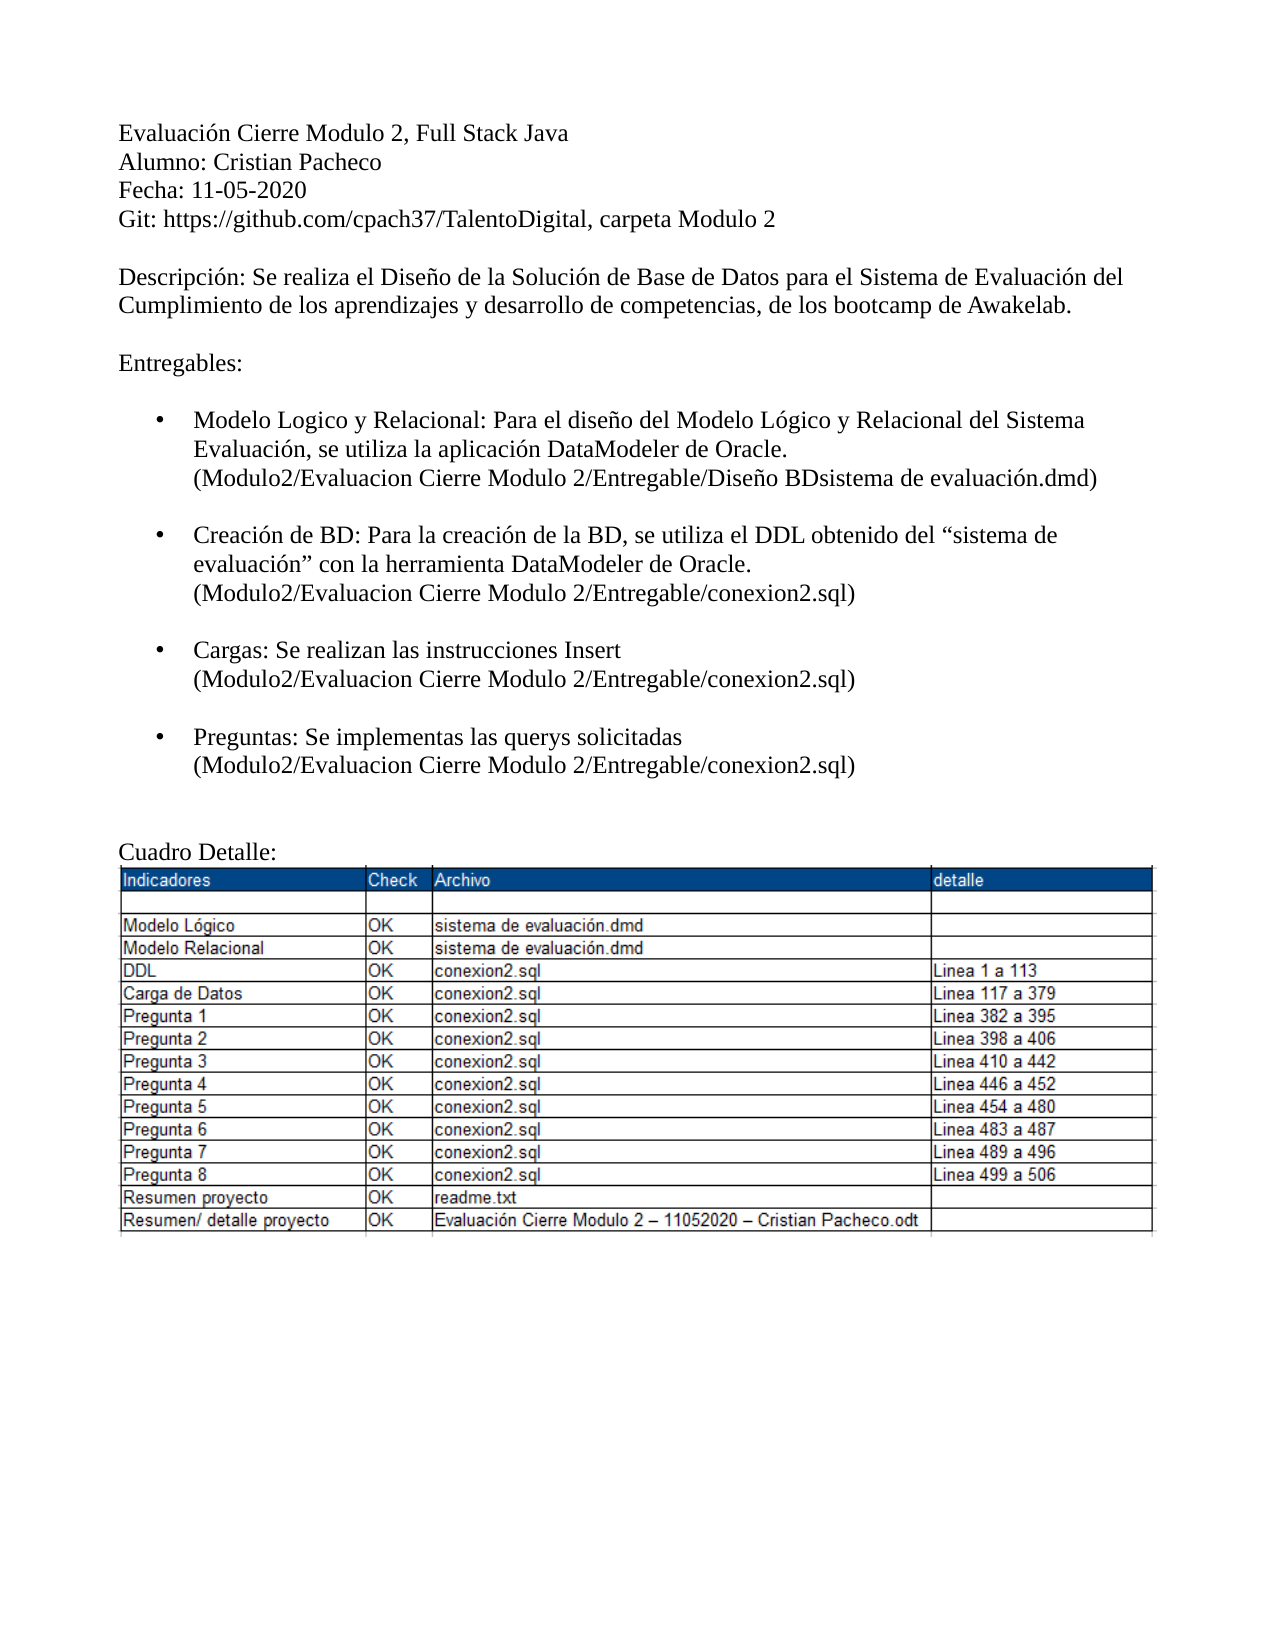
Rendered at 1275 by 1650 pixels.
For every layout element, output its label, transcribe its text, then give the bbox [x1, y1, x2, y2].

list (Modulo2/Evaluacion Cierre Modulo 2/Entregable/conexion2.sql) [156, 578, 1157, 607]
list Cargas: Se realizan las instrucciones Insert [156, 636, 1157, 664]
text Fecha: 11-05-2020 [118, 176, 1157, 204]
list (Modulo2/Evaluacion Cierre Modulo 2/Entregable/conexion2.sql) [156, 664, 1157, 693]
list (Modulo2/Evaluacion Cierre Modulo 2/Entregable/conexion2.sql) [156, 751, 1157, 779]
list Creación de BD: Para la creación de la BD, se utiliza el DDL obtenido del “sistema de evaluación” con la herramienta DataModeler de Oracle. [156, 521, 1157, 578]
text Descripción: Se realiza el Diseño de la Solución de Base de Datos para el Sistema de Evaluación del Cumplimiento de los aprendizajes y desarrollo de competencias, de los bootcamp de Awakelab. [118, 262, 1157, 319]
list (Modulo2/Evaluacion Cierre Modulo 2/Entregable/Diseño BDsistema de evaluación.dmd) [156, 463, 1157, 492]
text Entregables: [118, 348, 1157, 377]
text Evaluación Cierre Modulo 2, Full Stack Java [118, 118, 1157, 147]
text Git: https://github.com/cpach37/TalentoDigital, carpeta Modulo 2 [118, 204, 1157, 233]
text Alumno: Cristian Pacheco [118, 147, 1157, 176]
picture [118, 865, 1157, 1237]
text Cuadro Detalle: [118, 837, 1157, 865]
list Modelo Logico y Relacional: Para el diseño del Modelo Lógico y Relacional del Sistema Evaluación, se utiliza la aplicación DataModeler de Oracle. [156, 406, 1157, 463]
list Preguntas: Se implementas las querys solicitadas [156, 722, 1157, 751]
